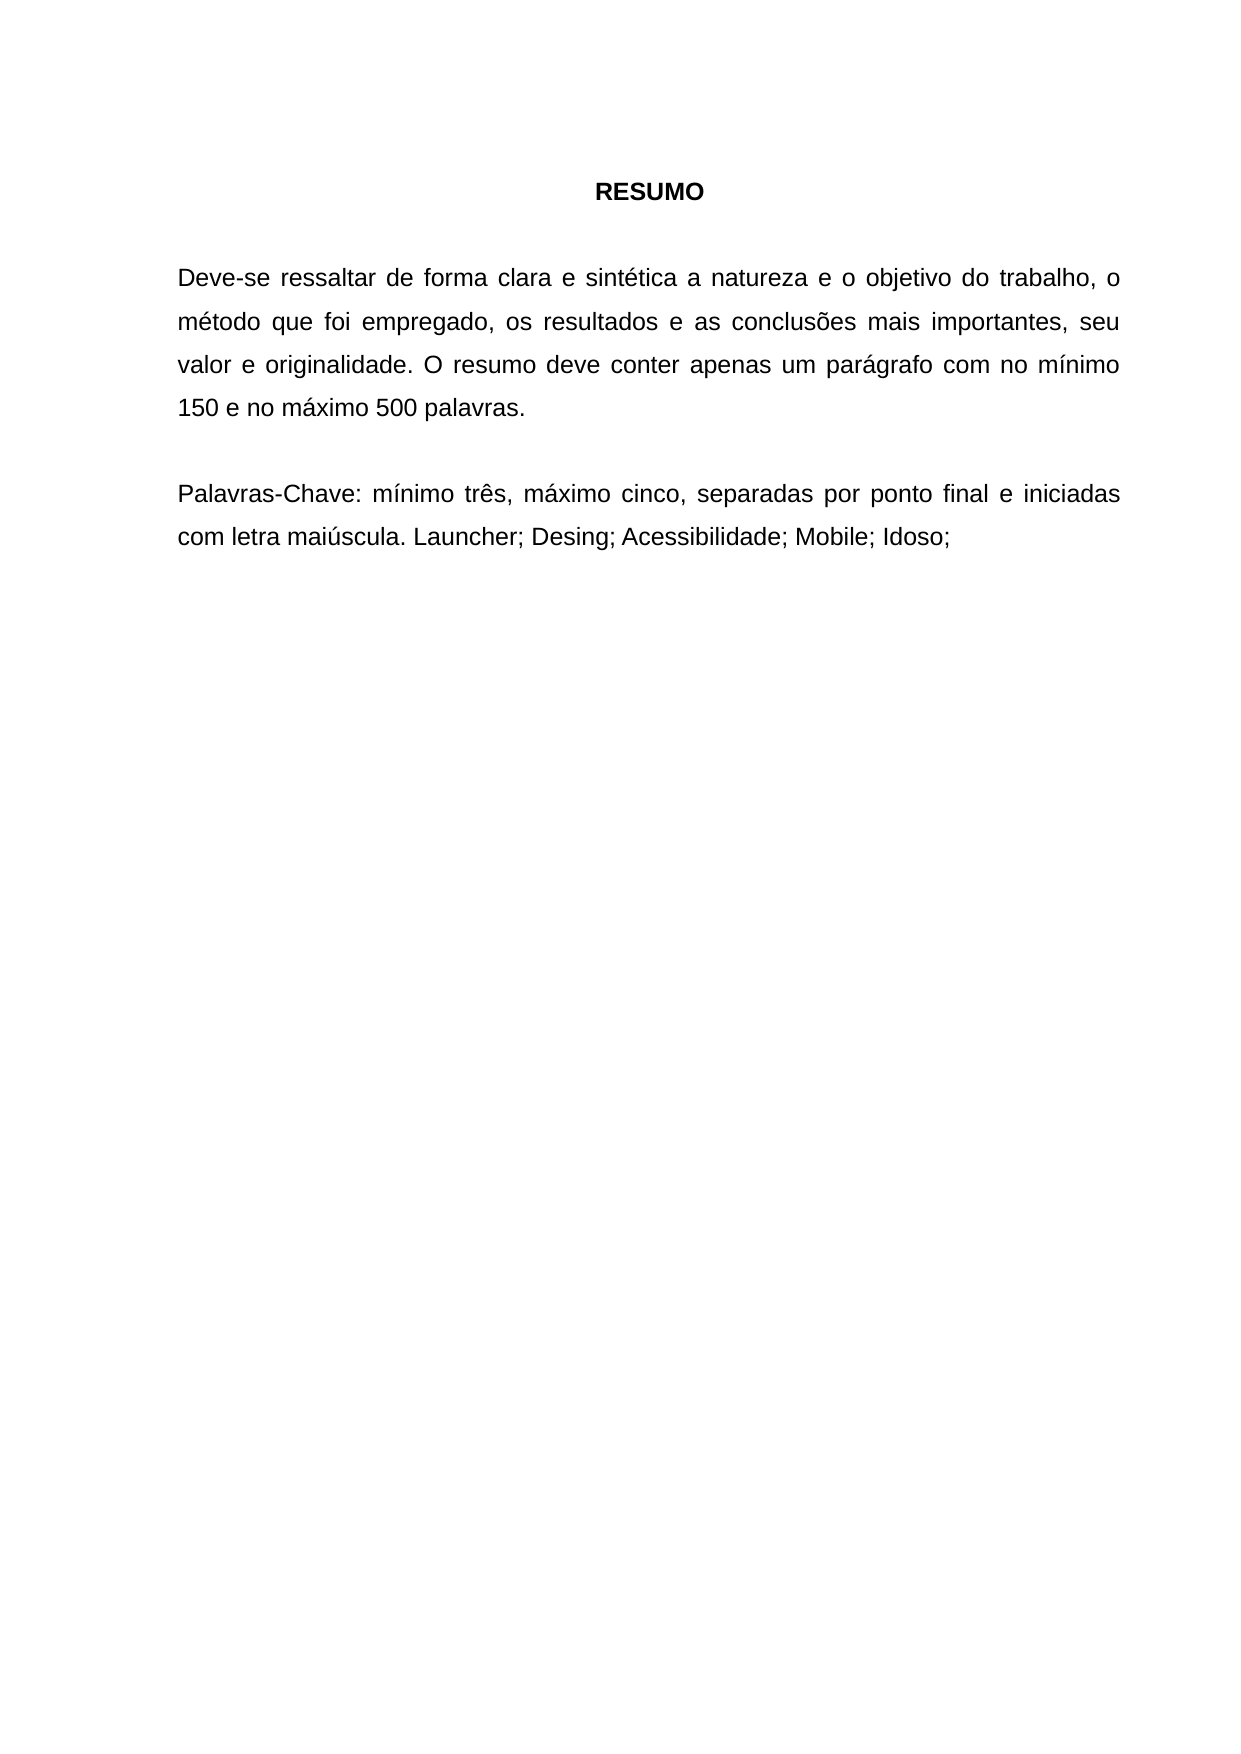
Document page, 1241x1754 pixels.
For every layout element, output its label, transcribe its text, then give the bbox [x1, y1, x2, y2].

text Deve-se ressaltar de forma clara e sintética a natureza e o objetivo do trabalho, o método que foi empregado, os resultados e as conclusões mais importantes, seu valor e originalidade. O resumo deve conter apenas um parágrafo com no mínimo 150 e no máximo 500 palavras. [177, 263, 1122, 422]
text Palavras-Chave: mínimo três, máximo cinco, separadas por ponto final e iniciadas com letra maiúscula. Launcher; Desing; Acessibilidade; Mobile; Idoso; [177, 479, 1122, 551]
text RESUMO [177, 177, 1122, 206]
